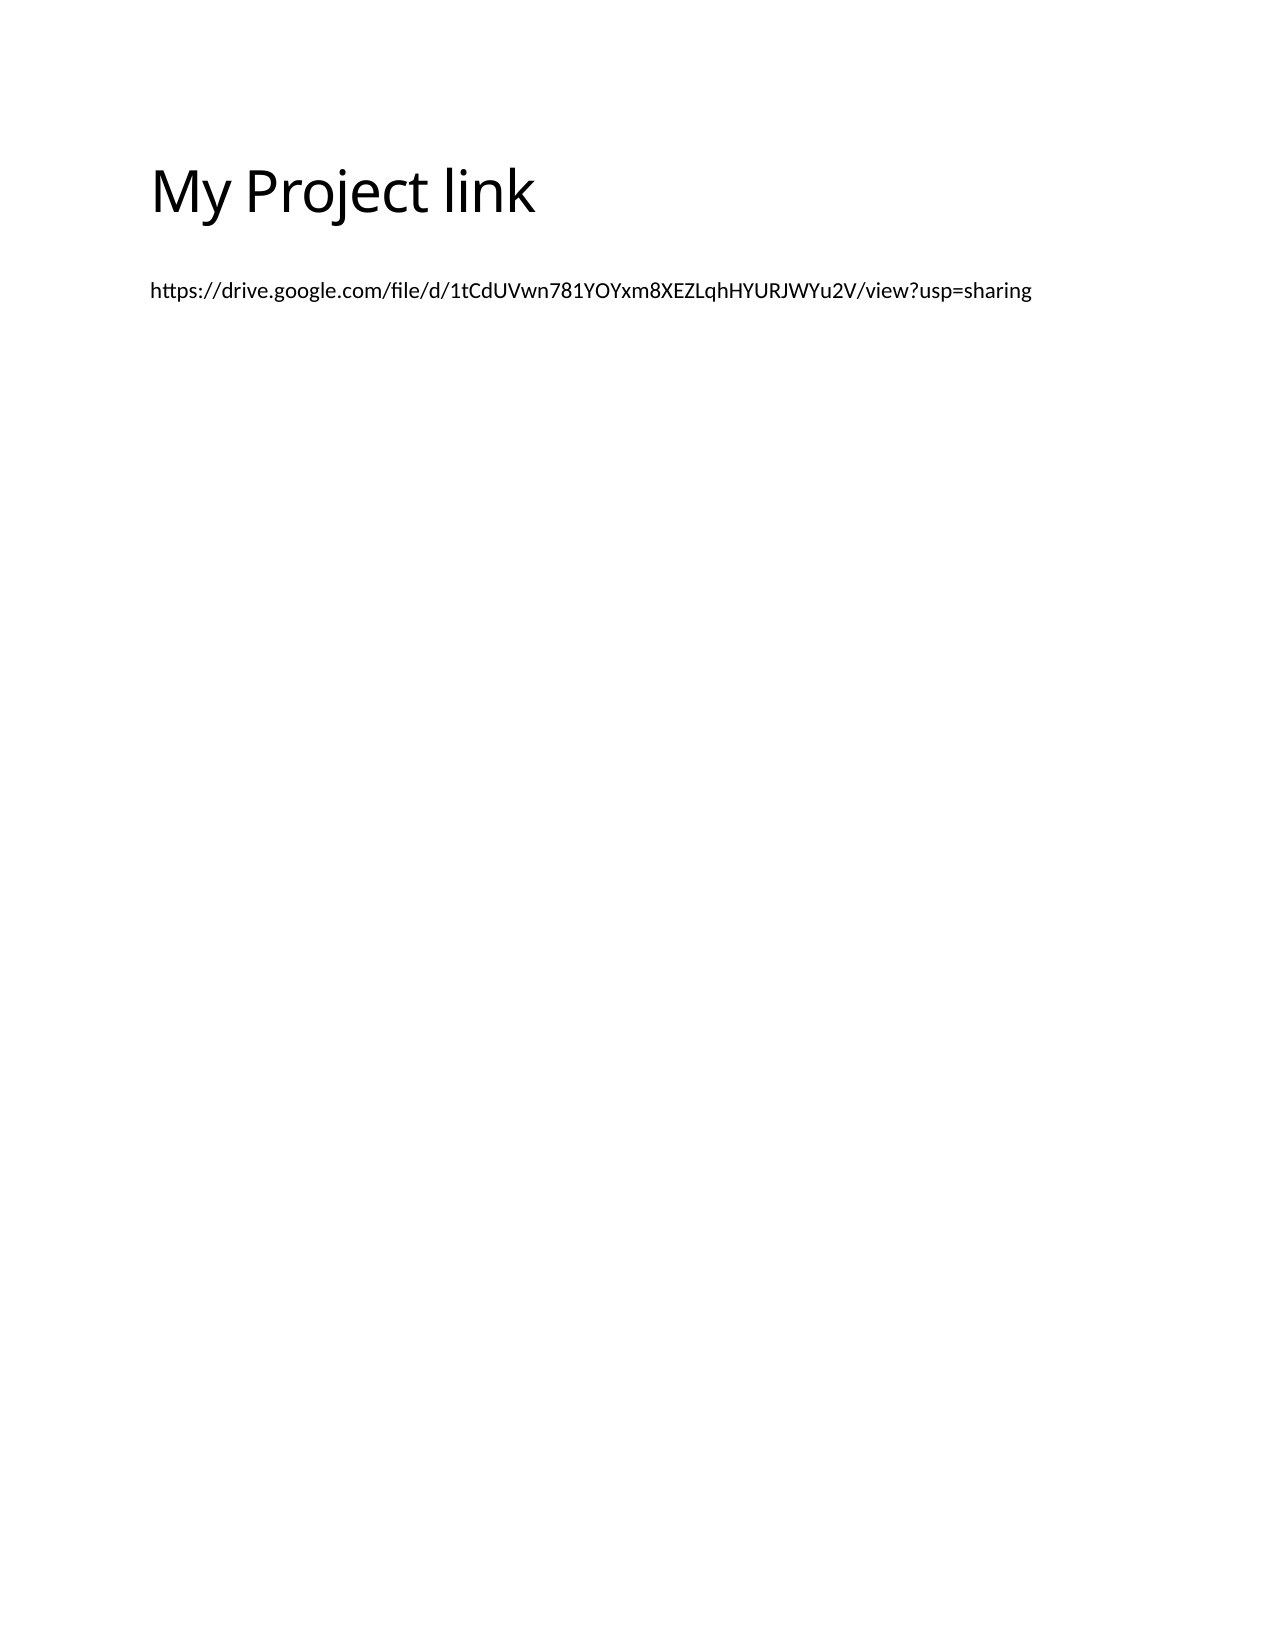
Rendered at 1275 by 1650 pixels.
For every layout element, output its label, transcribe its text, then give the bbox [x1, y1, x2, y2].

text https://drive.google.com/file/d/1tCdUVwn781YOYxm8XEZLqhHYURJWYu2V/view?usp=sharing [150, 276, 1125, 304]
title My Project link [150, 150, 1125, 229]
